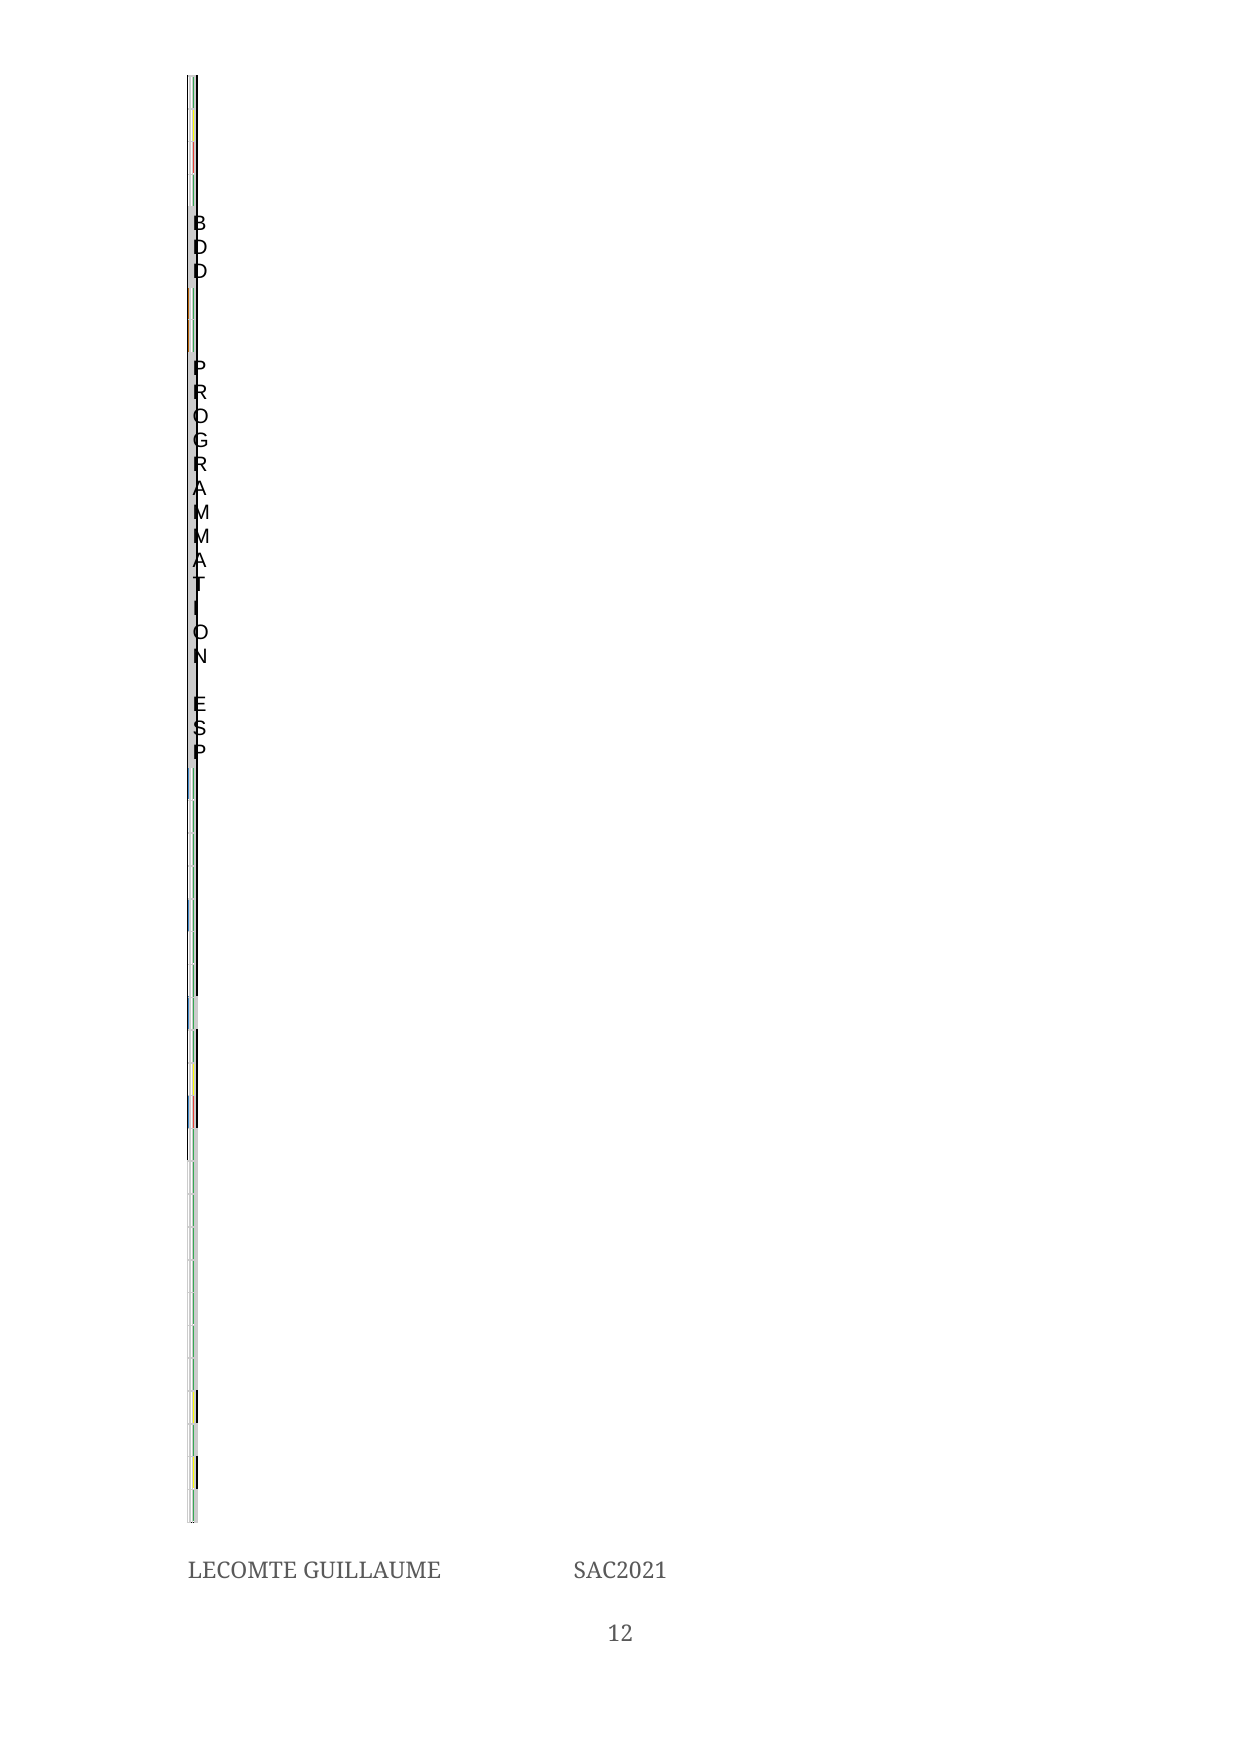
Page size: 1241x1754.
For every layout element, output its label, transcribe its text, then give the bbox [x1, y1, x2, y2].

table_cell BDD [188, 208, 196, 286]
table_cell PROGRAMMATION ESP [188, 353, 196, 767]
